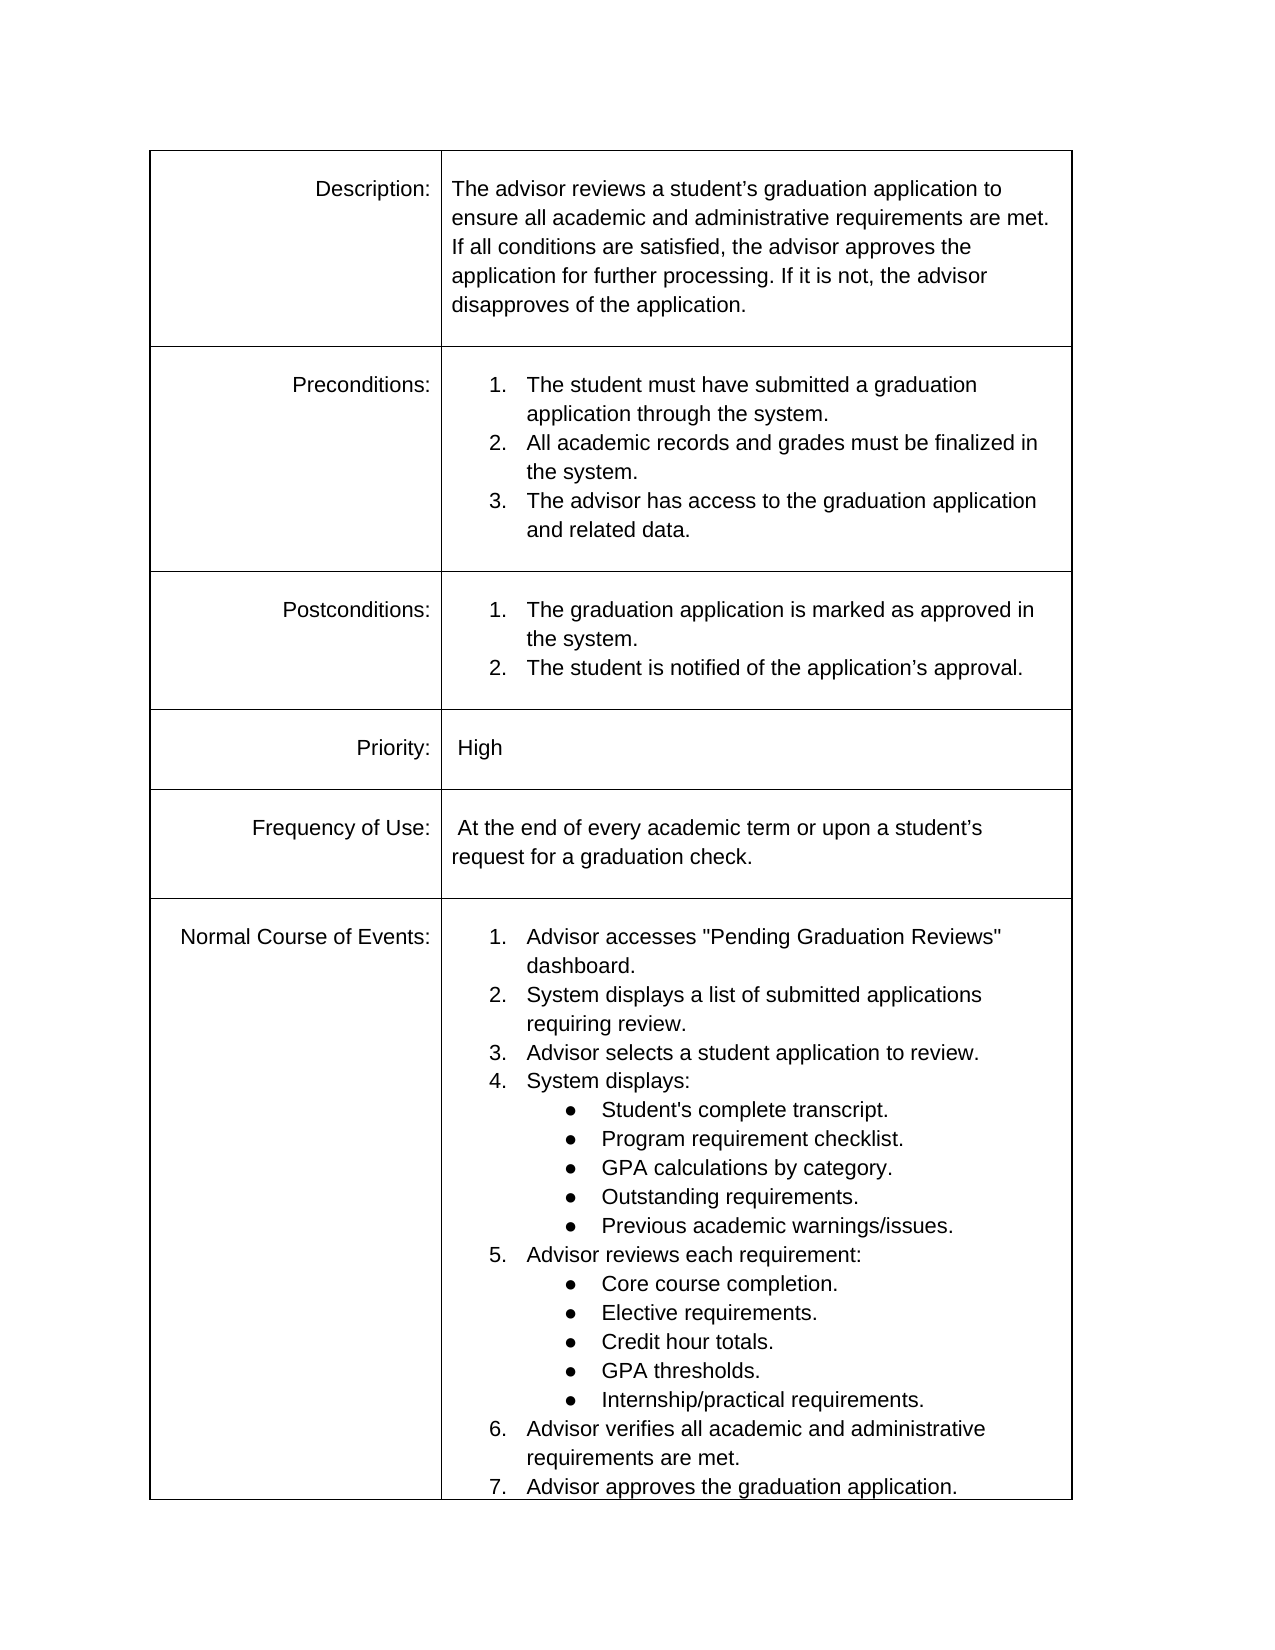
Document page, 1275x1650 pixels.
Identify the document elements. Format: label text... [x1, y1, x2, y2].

table_cell Advisor accesses "Pending Graduation Reviews" dashboard. System displays a list of submitted applications requiring review. Advisor selects a student application to review. System displays: Student's complete transcript. Program requirement checklist. GPA calculations by category. Outstanding requirements. Previous academic warnings/issues. Advisor reviews each requirement: Core course completion. Elective requirements. Credit hour totals. GPA thresholds. Internship/practical requirements. Advisor verifies all academic and administrative requirements are met. Advisor approves the graduation application. System updates the application status to "Approved". System generates a notification to the student indicating the application was approved. System forwards approval details to the department secretary for further processing. [442, 899, 1071, 1499]
table_cell Normal Course of Events: [151, 899, 441, 1499]
table_cell Postconditions: [151, 572, 441, 708]
table_cell Preconditions: [151, 347, 441, 571]
table_cell Description: [151, 151, 441, 346]
table_cell The graduation application is marked as approved in the system. The student is notified of the application’s approval. [442, 572, 1071, 708]
table_cell At the end of every academic term or upon a student’s request for a graduation check. [442, 790, 1071, 897]
table_cell Frequency of Use: [151, 790, 441, 897]
table_cell High [442, 710, 1071, 788]
table_cell Priority: [151, 710, 441, 788]
table_cell The student must have submitted a graduation application through the system. All academic records and grades must be finalized in the system. The advisor has access to the graduation application and related data. [442, 347, 1071, 571]
table_cell The advisor reviews a student’s graduation application to ensure all academic and administrative requirements are met. If all conditions are satisfied, the advisor approves the application for further processing. If it is not, the advisor disapproves of the application. [442, 151, 1071, 346]
